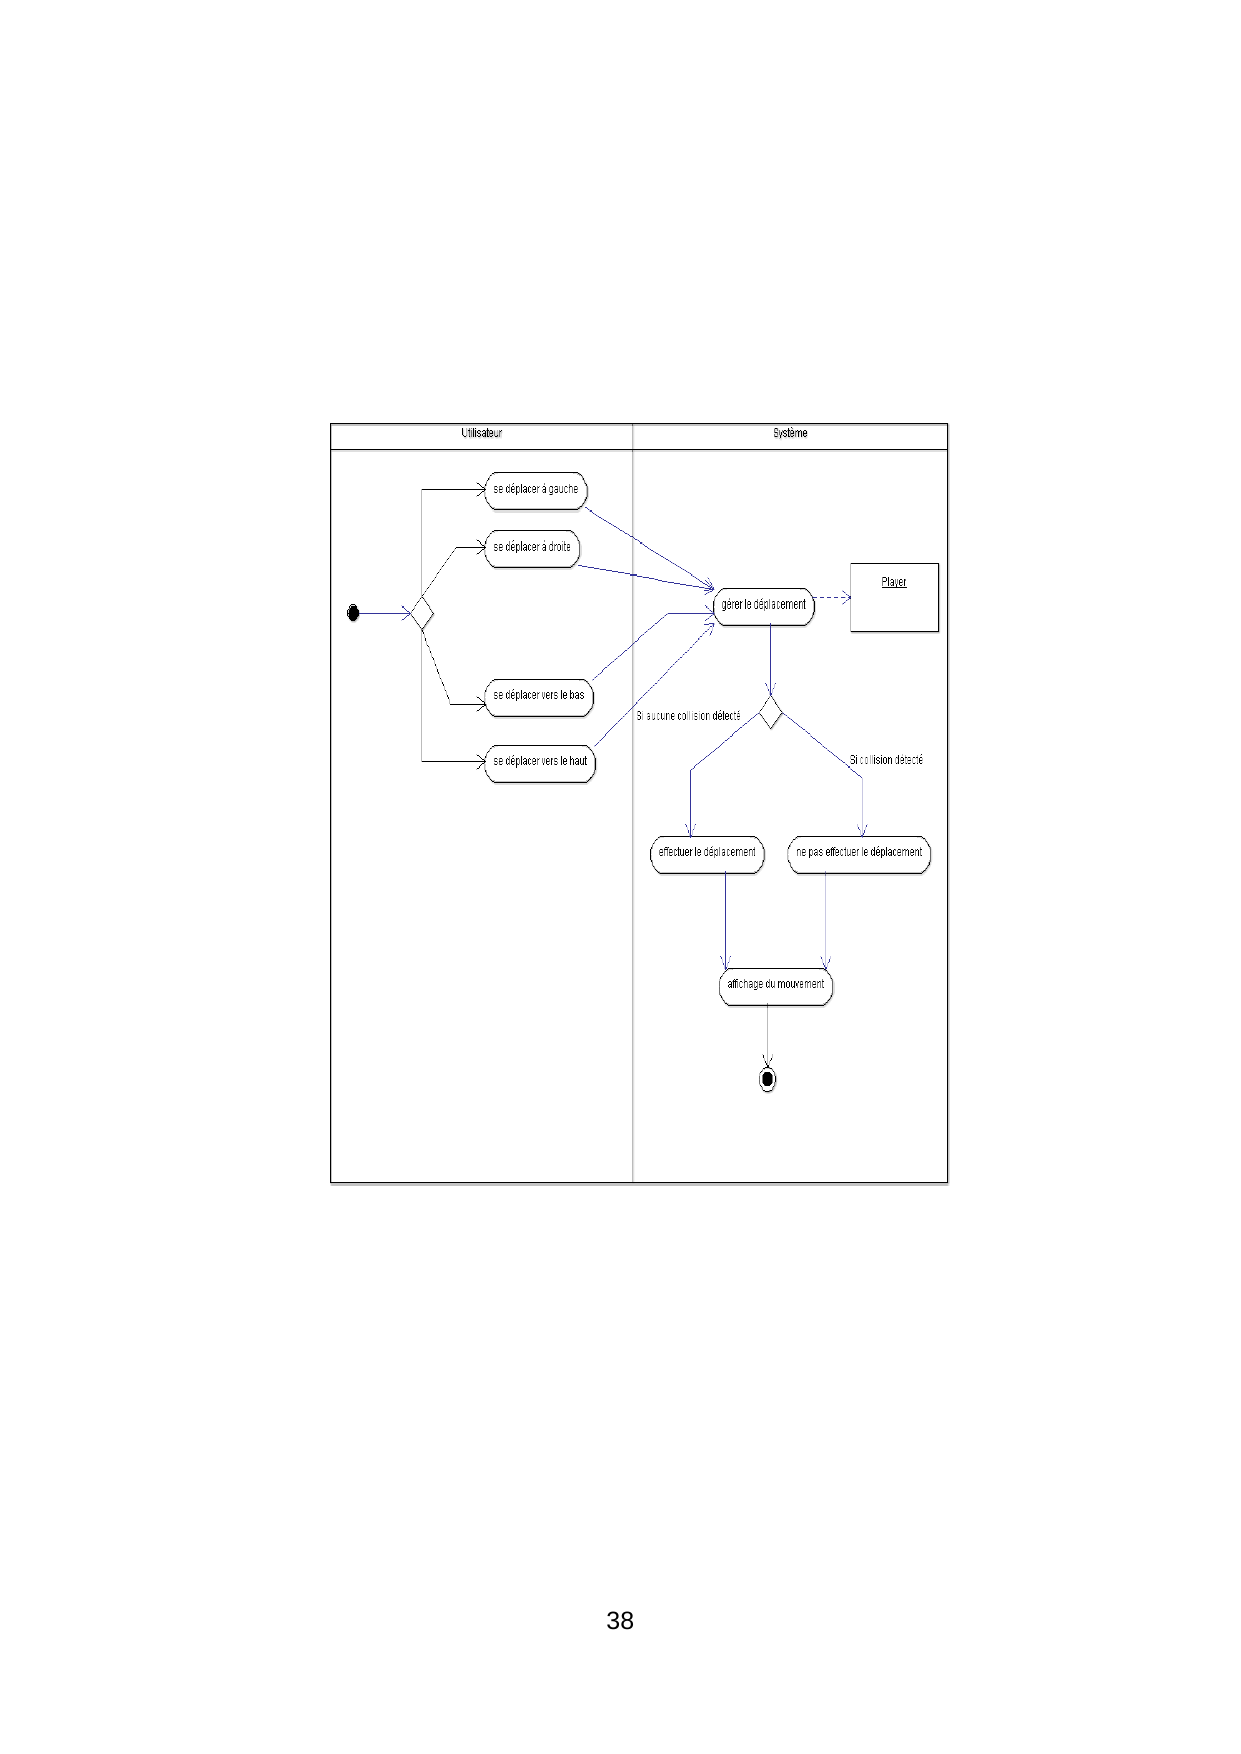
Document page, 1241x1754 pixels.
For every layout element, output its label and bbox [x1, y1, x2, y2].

picture [204, 415, 1073, 1538]
